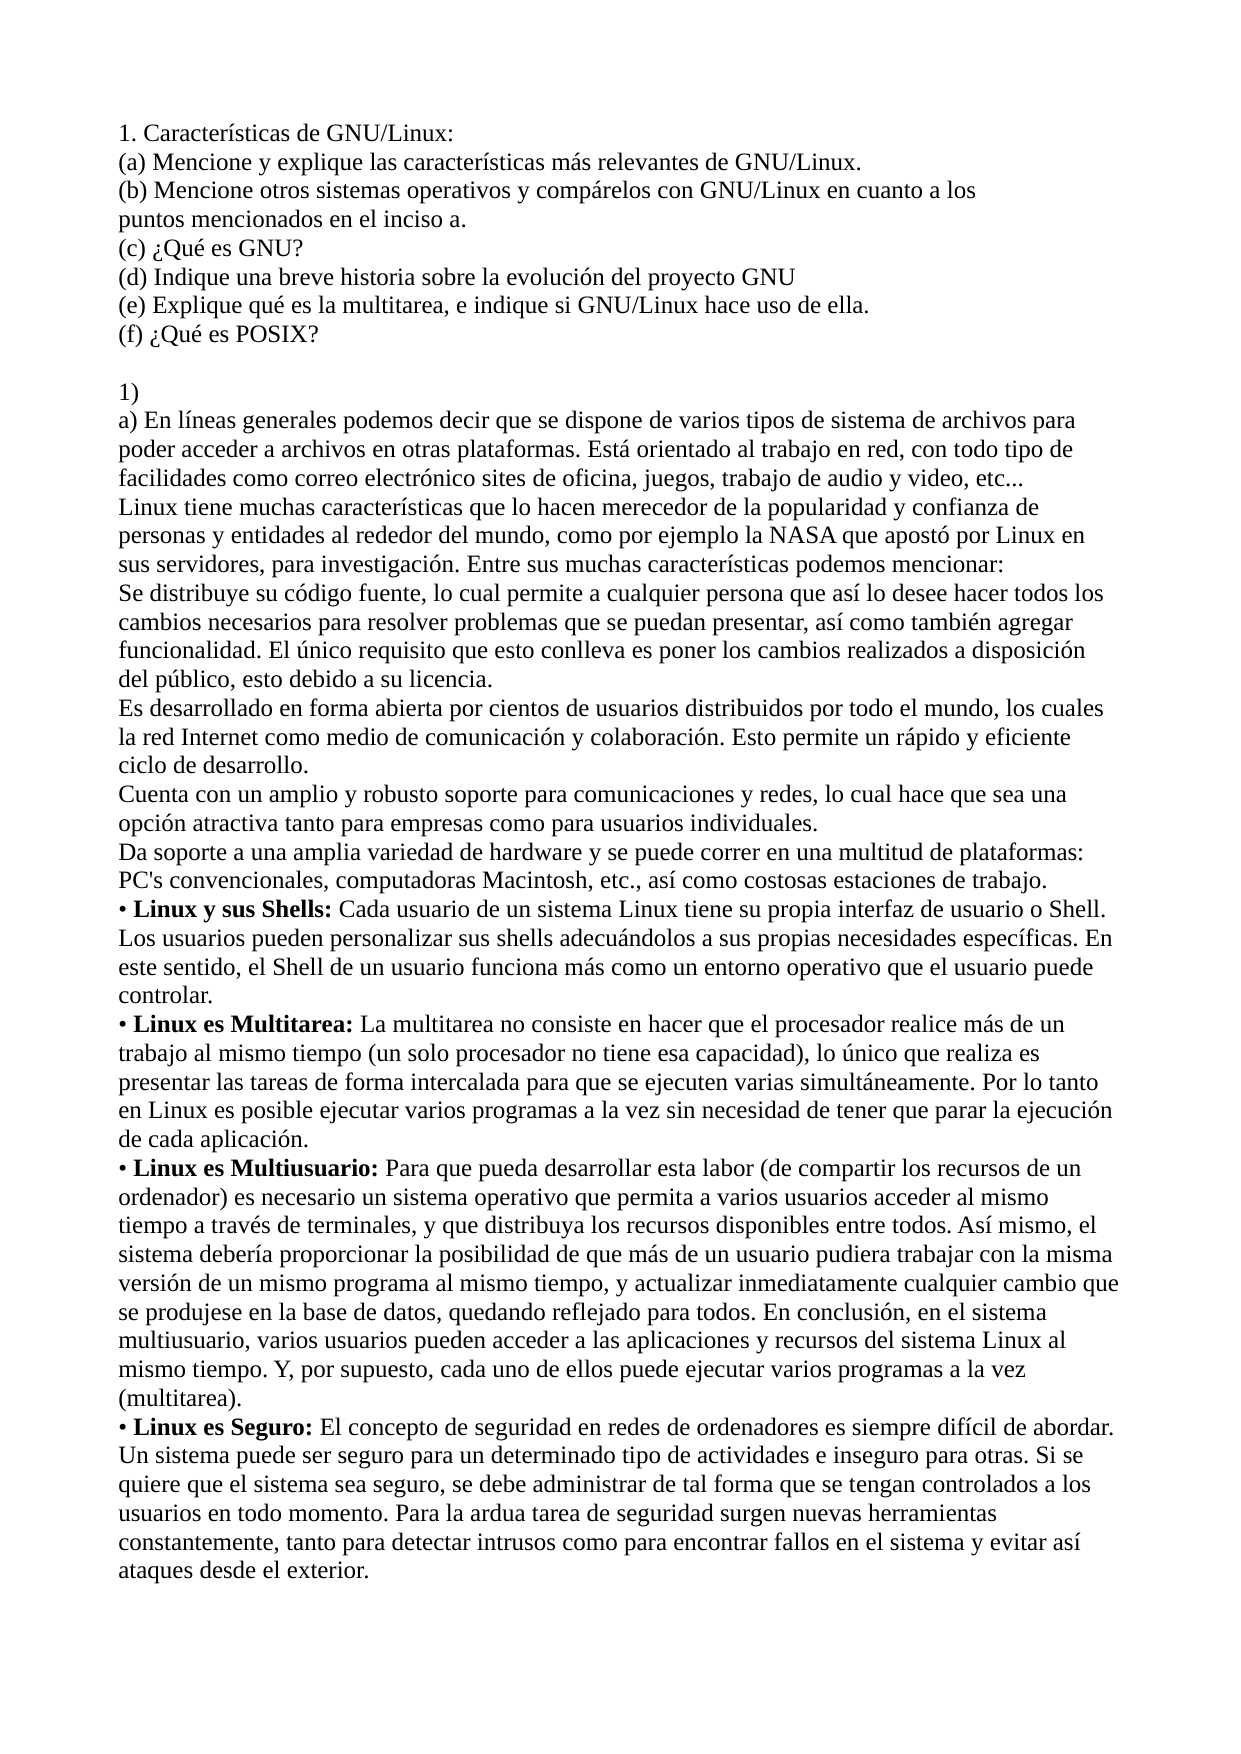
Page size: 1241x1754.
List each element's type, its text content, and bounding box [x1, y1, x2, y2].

text (e) Explique qué es la multitarea, e indique si GNU/Linux hace uso de ella. [118, 291, 1122, 319]
text (a) Mencione y explique las características más relevantes de GNU/Linux. [118, 147, 1122, 176]
text • Linux y sus Shells: Cada usuario de un sistema Linux tiene su propia interfaz de usuario o Shell. Los usuarios pueden personalizar sus shells adecuándolos a sus propias necesidades específicas. En este sentido, el Shell de un usuario funciona más como un entorno operativo que el usuario puede controlar. [118, 894, 1122, 1009]
text • Linux es Multiusuario: Para que pueda desarrollar esta labor (de compartir los recursos de un ordenador) es necesario un sistema operativo que permita a varios usuarios acceder al mismo tiempo a través de terminales, y que distribuya los recursos disponibles entre todos. Así mismo, el sistema debería proporcionar la posibilidad de que más de un usuario pudiera trabajar con la misma versión de un mismo programa al mismo tiempo, y actualizar inmediatamente cualquier cambio que se produjese en la base de datos, quedando reflejado para todos. En conclusión, en el sistema multiusuario, varios usuarios pueden acceder a las aplicaciones y recursos del sistema Linux al mismo tiempo. Y, por supuesto, cada uno de ellos puede ejecutar varios programas a la vez (multitarea). [118, 1153, 1122, 1412]
text Cuenta con un amplio y robusto soporte para comunicaciones y redes, lo cual hace que sea una opción atractiva tanto para empresas como para usuarios individuales. [118, 779, 1122, 837]
text (d) Indique una breve historia sobre la evolución del proyecto GNU [118, 262, 1122, 291]
text (b) Mencione otros sistemas operativos y compárelos con GNU/Linux en cuanto a los [118, 176, 1122, 204]
text puntos mencionados en el inciso a. [118, 204, 1122, 233]
text (c) ¿Qué es GNU? [118, 233, 1122, 262]
text • Linux es Multitarea: La multitarea no consiste en hacer que el procesador realice más de un trabajo al mismo tiempo (un solo procesador no tiene esa capacidad), lo único que realiza es presentar las tareas de forma intercalada para que se ejecuten varias simultáneamente. Por lo tanto en Linux es posible ejecutar varios programas a la vez sin necesidad de tener que parar la ejecución de cada aplicación. [118, 1009, 1122, 1153]
text • Linux es Seguro: El concepto de seguridad en redes de ordenadores es siempre difícil de abordar. Un sistema puede ser seguro para un determinado tipo de actividades e inseguro para otras. Si se quiere que el sistema sea seguro, se debe administrar de tal forma que se tengan controlados a los usuarios en todo momento. Para la ardua tarea de seguridad surgen nuevas herramientas constantemente, tanto para detectar intrusos como para encontrar fallos en el sistema y evitar así ataques desde el exterior. [118, 1412, 1122, 1584]
text Es desarrollado en forma abierta por cientos de usuarios distribuidos por todo el mundo, los cuales la red Internet como medio de comunicación y colaboración. Esto permite un rápido y eficiente ciclo de desarrollo. [118, 693, 1122, 779]
text Se distribuye su código fuente, lo cual permite a cualquier persona que así lo desee hacer todos los cambios necesarios para resolver problemas que se puedan presentar, así como también agregar funcionalidad. El único requisito que esto conlleva es poner los cambios realizados a disposición del público, esto debido a su licencia. [118, 578, 1122, 693]
text 1. Características de GNU/Linux: [118, 118, 1122, 147]
text (f) ¿Qué es POSIX? [118, 319, 1122, 348]
text a) En líneas generales podemos decir que se dispone de varios tipos de sistema de archivos para poder acceder a archivos en otras plataformas. Está orientado al trabajo en red, con todo tipo de facilidades como correo electrónico sites de oficina, juegos, trabajo de audio y video, etc... [118, 406, 1122, 492]
text Linux tiene muchas características que lo hacen merecedor de la popularidad y confianza de personas y entidades al rededor del mundo, como por ejemplo la NASA que apostó por Linux en sus servidores, para investigación. Entre sus muchas características podemos mencionar: [118, 492, 1122, 578]
text Da soporte a una amplia variedad de hardware y se puede correr en una multitud de plataformas: PC's convencionales, computadoras Macintosh, etc., así como costosas estaciones de trabajo. [118, 837, 1122, 894]
text 1) [118, 377, 1122, 406]
